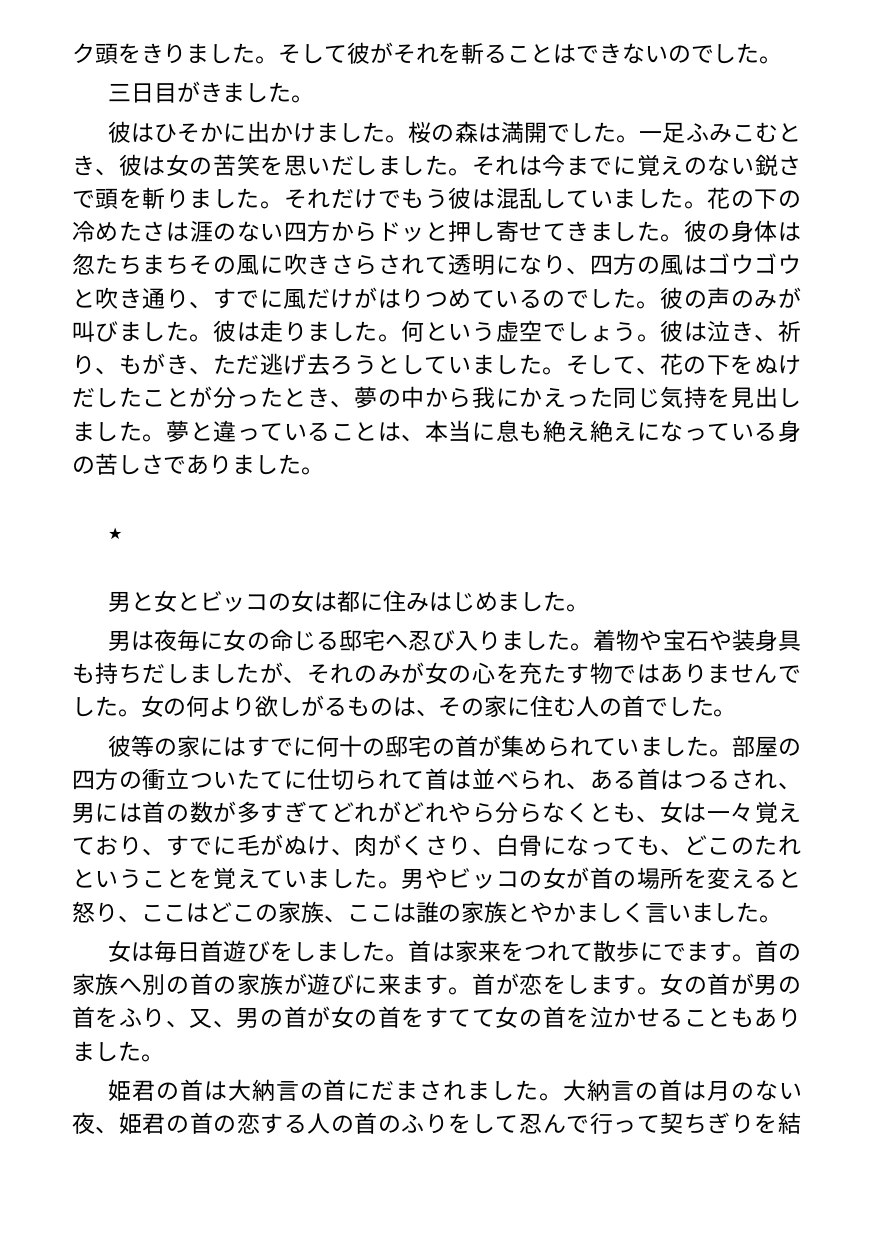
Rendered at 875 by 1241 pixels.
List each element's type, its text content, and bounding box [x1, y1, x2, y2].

text 彼はひそかに出かけました。桜の森は満開でした。一足ふみこむとき、彼は女の苦笑を思いだしました。それは今までに覚えのない鋭さで頭を斬りました。それだけでもう彼は混乱していました。花の下の冷めたさは涯のない四方からドッと押し寄せてきました。彼の身体は忽たちまちその風に吹きさらされて透明になり、四方の風はゴウゴウと吹き通り、すでに風だけがはりつめているのでした。彼の声のみが叫びました。彼は走りました。何という虚空でしょう。彼は泣き、祈り、もがき、ただ逃げ去ろうとしていました。そして、花の下をぬけだしたことが分ったとき、夢の中から我にかえった同じ気持を見出しました。夢と違っていることは、本当に息も絶え絶えになっている身の苦しさでありました。 [72, 114, 802, 480]
text 女は毎日首遊びをしました。首は家来をつれて散歩にでます。首の家族へ別の首の家族が遊びに来ます。首が恋をします。女の首が男の首をふり、又、男の首が女の首をすてて女の首を泣かせることもありました。 [72, 934, 802, 1067]
text 男と女とビッコの女は都に住みはじめました。 [72, 584, 802, 617]
text ★ [72, 518, 802, 545]
text ク頭をきりました。そして彼がそれを斬ることはできないのでした。 [72, 36, 802, 69]
text 彼等の家にはすでに何十の邸宅の首が集められていました。部屋の四方の衝立ついたてに仕切られて首は並べられ、ある首はつるされ、男には首の数が多すぎてどれがどれやら分らなくとも、女は一々覚えており、すでに毛がぬけ、肉がくさり、白骨になっても、どこのたれということを覚えていました。男やビッコの女が首の場所を変えると怒り、ここはどこの家族、ここは誰の家族とやかましく言いました。 [72, 728, 802, 928]
text 姫君の首は大納言の首にだまされました。大納言の首は月のない夜、姫君の首の恋する人の首のふりをして忍んで行って契ちぎりを結 [72, 1073, 802, 1139]
text 三日目がきました。 [72, 75, 802, 108]
text 男は夜毎に女の命じる邸宅へ忍び入りました。着物や宝石や装身具も持ちだしましたが、それのみが女の心を充たす物ではありませんでした。女の何より欲しがるものは、その家に住む人の首でした。 [72, 623, 802, 722]
